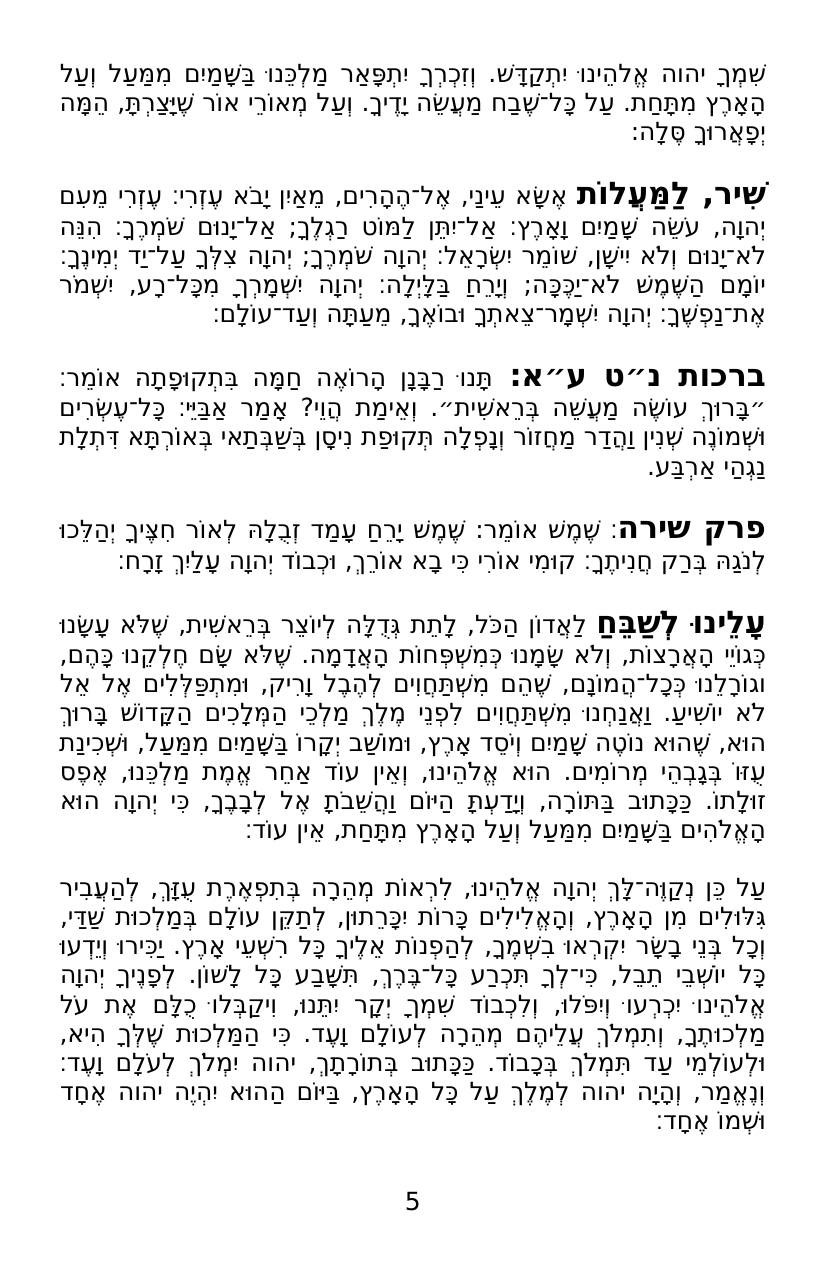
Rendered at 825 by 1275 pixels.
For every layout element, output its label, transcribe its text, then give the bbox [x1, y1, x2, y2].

text ברכות נ״ט ע״א׃ תָּנוּ רַבָּנָן הָרוֹאֶה חַמָּה בִּתְקוּפָתָהּ אוֹמֵר׃ ״בָּרוּךְ עוֹשֶׂה מַעֲשֵׁה בְּרֵאשִׁית״. וְאֵימַת הֲוֵי? אָמַר אַבַּיֵּי׃ כָּל־עֶשְׂרִים וּשְׁמוֹנֶה שְׁנִין וַהֲדַר מַחֲזוֹר וְנָפְלָה תְּקוּפַת נִיסָן בְּשַׁבְּתַאי בְּאוֹרְתָּא דִּתְלָת נַגְהַי אַרְבַּע. [59, 357, 766, 481]
text עַל כֵּן נְקַוֶּה־לָּךְ יְהוָה אֱלֹהֵינוּ, לִרְאוֹת מְהֵרָה בְּתִפְאֶרֶת עֻזָּךְ, לְהַעֲבִיר גִּלּוּלִים מִן הָאָרֶץ, וְהָאֱלִילִים כָּרוֹת יִכָּרֵתוּן, לְתַקֵּן עוֹלָם בְּמַלְכוּת שַׁדַּי, וְכָל בְּנֵי בָשָׂר יִקְרְאוּ בִשְׁמֶךָ, לְהַפְנוֹת אֵלֶיךָ כָּל רִשְׁעֵי אָרֶץ. יַכִּירוּ וְיֵדְעוּ כָּל יוֹשְׁבֵי תֵבֵל, כִּי־לְךָ תִּכְרַע כָּל־בֶּרֶךְ, תִּשָּׁבַע כָּל לָשׁוֹן. לְפָנֶיךָ יְהוָה אֱלֹהֵינוּ יִכְרְעוּ וְיִפֹּלוּ, וְלִכְבוֹד שִׁמְךָ יְקָר יִתֵּנוּ, וִיקַבְּלוּ כֻלָּם אֶת עֹל מַלְכוּתֶךָ, וְתִמְלֹךְ עֲלֵיהֶם מְהֵרָה לְעוֹלָם וָעֶד. כִּי הַמַּלְכוּת שֶׁלְּךָ הִיא, וּלְעוֹלְמֵי עַד תִּמְלֹךְ בְּכָבוֹד. כַּכָּתוּב בְּתוֹרָתָךְ, יהוה יִמְלֹךְ לְעֹלָם וָעֶד׃ וְנֶאֱמַר, וְהָיָה יהוה לְמֶלֶךְ עַל כָּל הָאָרֶץ, בַּיּוֹם הַהוּא יִהְיֶה יהוה אֶחָד וּשְׁמוֹ אֶחָד׃ [59, 873, 766, 1136]
text עָלֵינוּ לְשַׁבֵּחַ לַאֲדוֹן הַכֹּל, לָתֵת גְּדֻלָּה לְיוֹצֵר בְּרֵאשִׁית, שֶׁלֹּא עָשָׂנוּ כְּגוֹיֵי הָאֲרָצוֹת, וְלֹא שָׂמָנוּ כְּמִשְׁפְּחוֹת הָאֲדָמָה. שֶׁלֹּא שָׂם חֶלְקֵנוּ כָּהֶם, וגוֹרָלֵנוּ כְּכָל־הֲמוֹנָם, שֶׁהֵם מִשְׁתַּחֲוִים לְהֶבֶל וָרִיק, וּמִתְפַּלְּלִים אֶל אֵל לֹא יוֹשִׁיעַ. וַאֲנַחְנוּ מִשְׁתַּחֲוִים לִפְנֵי מֶלֶךְ מַלְכֵי הַמְּלָכִים הַקָּדוֹשׁ בָּרוּךְ הוּא, שֶׁהוּא נוֹטֶה שָׁמַיִם וְיֹסֵד אָרֶץ, וּמוֹשַׁב יְקָרוֹ בַּשָּׁמַיִם מִמַּעַל, וּשְׁכִינַת עֻזּוֹ בְּגָבְהֵי מְרוֹמִים. הוּא אֱלֹהֵינוּ, וְאֵין עוֹד אַחֵר אֱמֶת מַלְכֵּנוּ, אֶפֶס זוּלָתוֹ. כַּכָּתוּב בַּתּוֹרָה, וְיָדַעְתָּ הַיּוֹם וַהֲשֵׁבֹתָ אֶל לְבָבֶךָ, כִּי יְהוָה הוּא הָאֱלֹהִים בַּשָּׁמַיִם מִמַּעַל וְעַל הָאָרֶץ מִתָּחַת, אֵין עוֹד׃ [59, 604, 766, 844]
text שִׁמְךָ יהוה אֱלהֵינוּ יִתְקַדָּשׁ. וְזִכְרְךָ יִתְפָּאַר מַלְכֵּנוּ בַּשָּׁמַיִם מִמַּעַל וְעַל הָאָרֶץ מִתָּחַת. עַל כָּל־שֶׁבַח מַעֲשֵׂה יָדֶיךָ. וְעַל מְאוֹרֵי אוֹר שֶׁיָּצַרְתָּ, הֵמָּה יְפָאֲרוּךָ סֶּלָה: [59, 59, 766, 147]
text שִׁיר, לַמַּעֲלוֹת אֶשָּׂא עֵינַי, אֶל־הֶהָרִים, מֵאַיִן יָבֹא עֶזְרִי׃ עֶזְרִי מֵעִם יְהוָה, עֹשֵׂה שָׁמַיִם וָאָרֶץ׃ אַל־יִתֵּן לַמּוֹט רַגְלֶךָ; אַל־יָנוּם שֹׁמְרֶךָ׃ הִנֵּה לֹא־יָנוּם וְלֹא יִישָׁן, שׁוֹמֵר יִשְׂרָאֵל׃ יְהוָה שֹׁמְרֶךָ; יְהוָה צִלְּךָ עַל־יַד יְמִינֶךָ׃ יוֹמָם הַשֶּׁמֶשׁ לֹא־יַכֶּכָּה; וְיָרֵחַ בַּלָּיְלָה׃ יְהוָה יִשְׁמָרְךָ מִכָּל־רָע, יִשְׁמֹר אֶת־נַפְשֶׁךָ׃ יְהוָה יִשְׁמָר־צֵאתְךָ וּבוֹאֶךָ, מֵעַתָּה וְעַד־עוֹלָם׃ [59, 175, 766, 328]
text פרק שירה׃ שֶׁמֶשׁ אוֹמֵר: שֶׁמֶשׁ יָרֵחַ עָמַד זְבֻלָהּ לְאוֹר חִצֶּיךָ יְהַלֵּכוּ לְנֹגַהּ בְּרַק חֲנִיתֶךָ׃ קוּמִי אוֹרִי כִּי בָא אוֹרֵךְ, וּכְבוֹד יְהוָה עָלַיִךְ זָרָח׃ [59, 510, 766, 575]
